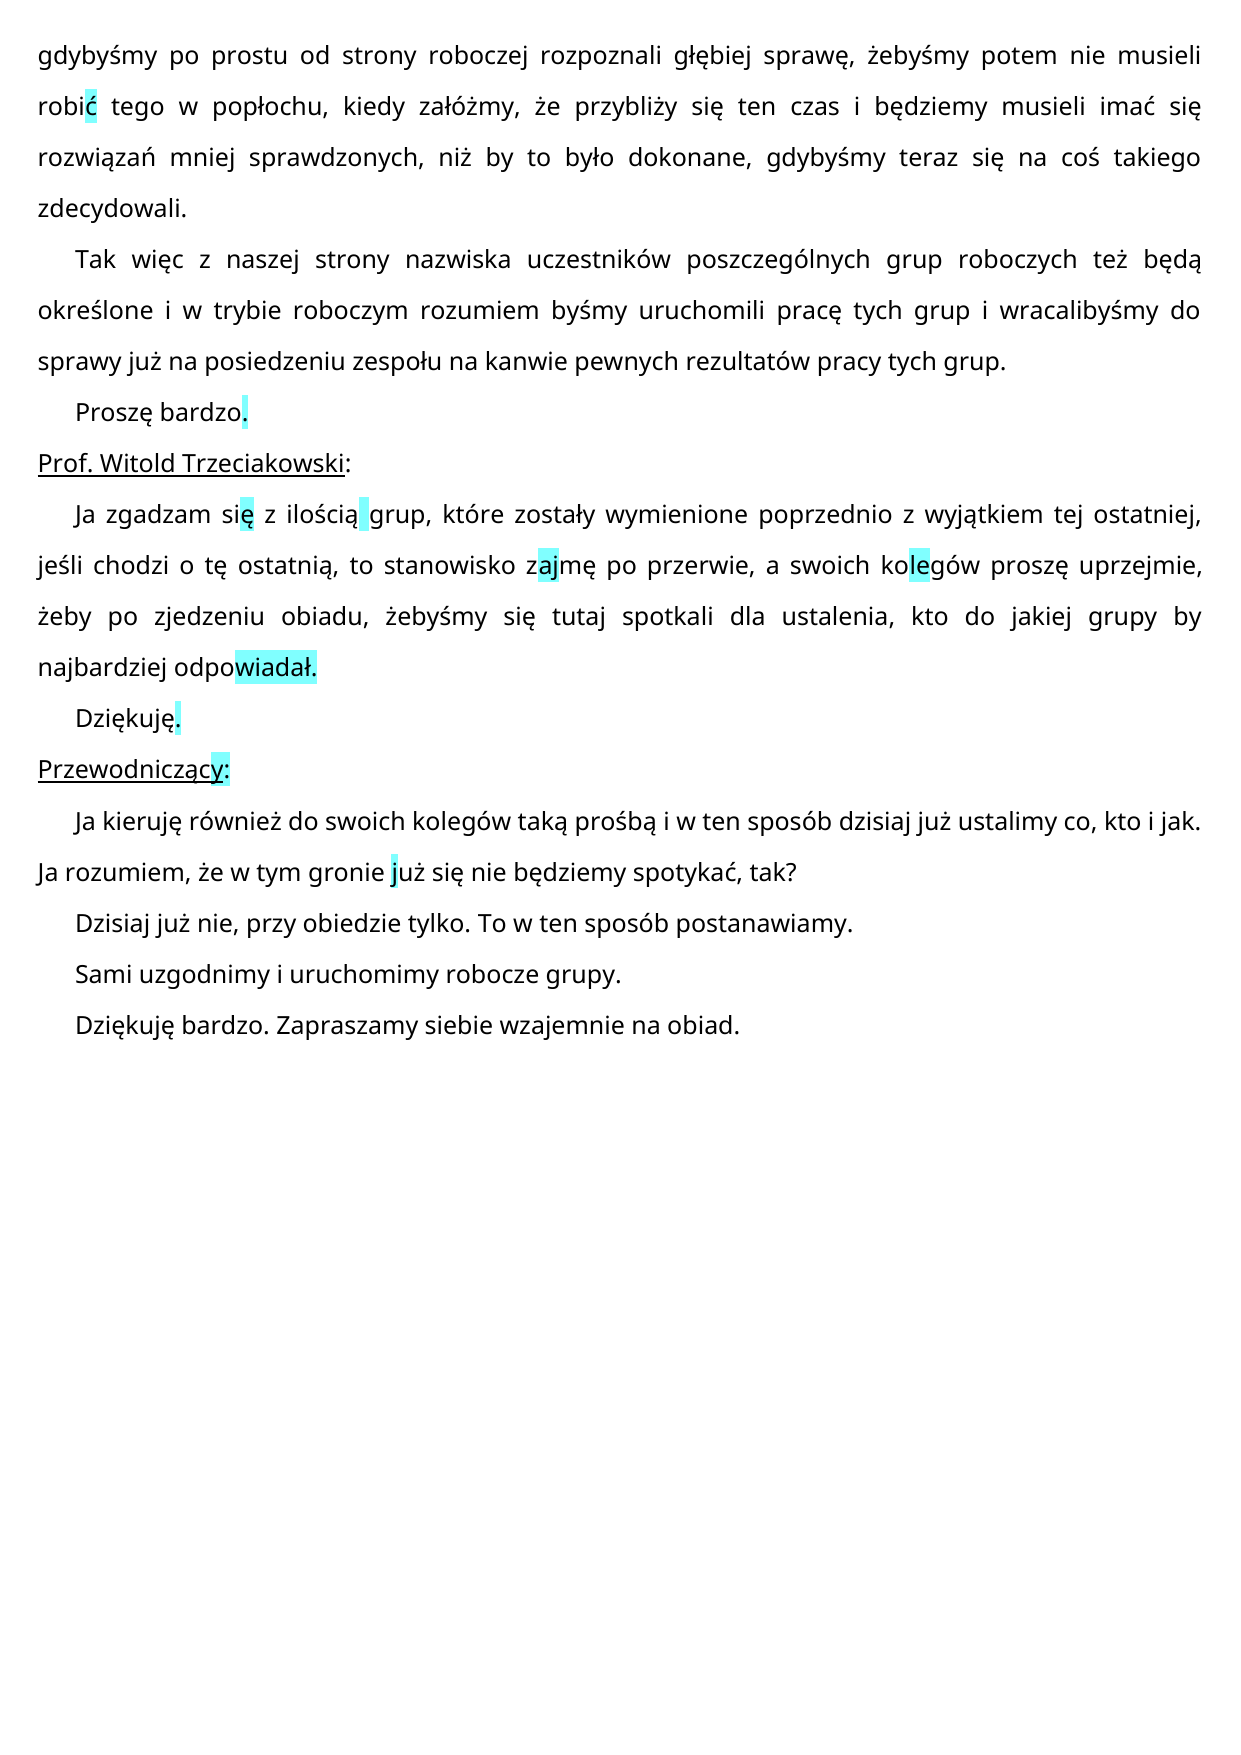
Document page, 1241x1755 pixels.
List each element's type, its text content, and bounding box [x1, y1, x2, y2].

text Ja kieruję również do swoich kolegów taką prośbą i w ten sposób dzisiaj już ustalimy co, kto i jak. Ja rozumiem, że w tym gronie już się nie będziemy spotykać, tak? [37, 803, 1203, 888]
text Proszę bardzo. [37, 395, 1203, 429]
text Tak więc z naszej strony nazwiska uczestników poszczególnych grup roboczych też będą określone i w trybie roboczym rozumiem byśmy uruchomili pracę tych grup i wracalibyśmy do sprawy już na posiedzeniu zespołu na kanwie pewnych rezultatów pracy tych grup. [37, 242, 1203, 378]
text Dziękuję. [37, 701, 1203, 735]
text Przewodniczący: [37, 752, 1203, 786]
text Sami uzgodnimy i uruchomimy robocze grupy. [37, 956, 1203, 990]
text gdybyśmy po prostu od strony roboczej rozpoznali głębiej sprawę, żebyśmy potem nie musieli robić tego w popłochu, kiedy załóżmy, że przybliży się ten czas i będziemy musieli imać się rozwiązań mniej sprawdzonych, niż by to było dokonane, gdybyśmy teraz się na coś takiego zdecydowali. [37, 37, 1203, 225]
text Ja zgadzam się z ilością grup, które zostały wymienione poprzednio z wyjątkiem tej ostatniej, jeśli chodzi o tę ostatnią, to stanowisko zajmę po przerwie, a swoich kolegów proszę uprzejmie, żeby po zjedzeniu obiadu, żebyśmy się tutaj spotkali dla ustalenia, kto do jakiej grupy by najbardziej odpowiadał. [37, 497, 1203, 684]
text Dziękuję bardzo. Zapraszamy siebie wzajemnie na obiad. [37, 1007, 1203, 1041]
text Prof. Witold Trzeciakowski: [37, 446, 1203, 480]
text Dzisiaj już nie, przy obiedzie tylko. To w ten sposób postanawiamy. [37, 905, 1203, 939]
